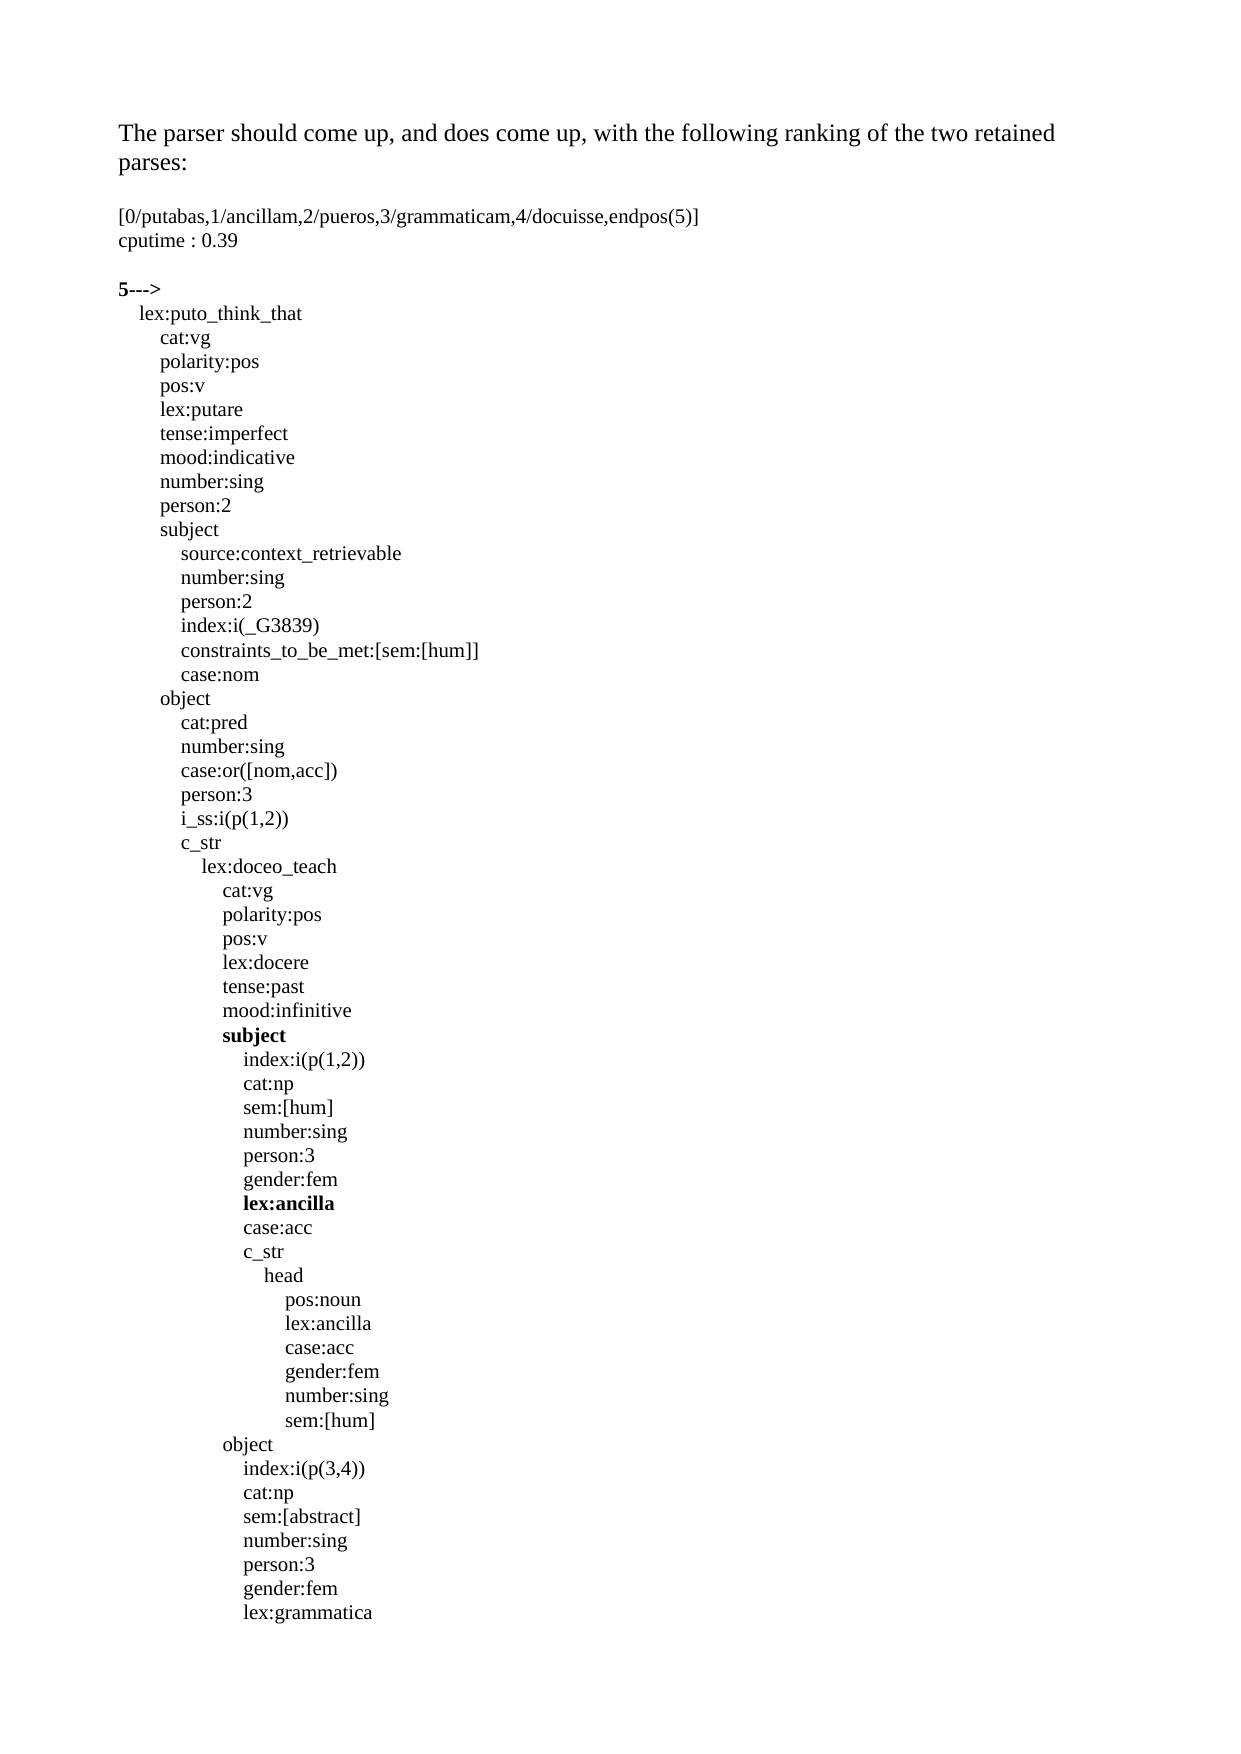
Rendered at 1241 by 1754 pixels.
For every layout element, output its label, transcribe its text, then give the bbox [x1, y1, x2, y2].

text gender:fem [118, 1359, 1122, 1383]
text cat:pred [118, 710, 1122, 734]
text person:3 [118, 1143, 1122, 1167]
text head [118, 1263, 1122, 1287]
text cat:np [118, 1480, 1122, 1504]
text subject [118, 517, 1122, 541]
text lex:puto_think_that [118, 301, 1122, 325]
text person:2 [118, 589, 1122, 613]
text constraints_to_be_met:[sem:[hum]] [118, 637, 1122, 662]
text number:sing [118, 565, 1122, 589]
text case:or([nom,acc]) [118, 758, 1122, 782]
text subject [118, 1022, 1122, 1047]
text c_str [118, 1239, 1122, 1263]
text case:nom [118, 662, 1122, 686]
text polarity:pos [118, 902, 1122, 926]
text lex:ancilla [118, 1311, 1122, 1335]
text cat:vg [118, 325, 1122, 349]
text person:3 [118, 782, 1122, 806]
text case:acc [118, 1215, 1122, 1239]
text number:sing [118, 1383, 1122, 1407]
text sem:[hum] [118, 1407, 1122, 1432]
text person:3 [118, 1552, 1122, 1576]
text sem:[hum] [118, 1095, 1122, 1119]
text lex:grammatica [118, 1600, 1122, 1624]
text number:sing [118, 734, 1122, 758]
text object [118, 686, 1122, 710]
text lex:docere [118, 950, 1122, 974]
text number:sing [118, 1528, 1122, 1552]
text cat:vg [118, 878, 1122, 902]
text gender:fem [118, 1167, 1122, 1191]
text lex:ancilla [118, 1191, 1122, 1215]
text number:sing [118, 1119, 1122, 1143]
text mood:infinitive [118, 998, 1122, 1022]
text source:context_retrievable [118, 541, 1122, 565]
text gender:fem [118, 1576, 1122, 1600]
text sem:[abstract] [118, 1504, 1122, 1528]
text 5---> [118, 277, 1122, 301]
text tense:past [118, 974, 1122, 998]
text number:sing [118, 469, 1122, 493]
text mood:indicative [118, 445, 1122, 469]
text tense:imperfect [118, 421, 1122, 445]
text index:i(_G3839) [118, 613, 1122, 637]
text index:i(p(1,2)) [118, 1047, 1122, 1071]
text pos:v [118, 926, 1122, 950]
text [0/putabas,1/ancillam,2/pueros,3/grammaticam,4/docuisse,endpos(5)] [118, 204, 1122, 228]
text The parser should come up, and does come up, with the following ranking of the two retained parses: [118, 118, 1122, 176]
text cat:np [118, 1071, 1122, 1095]
text pos:noun [118, 1287, 1122, 1311]
text case:acc [118, 1335, 1122, 1359]
text i_ss:i(p(1,2)) [118, 806, 1122, 830]
text index:i(p(3,4)) [118, 1456, 1122, 1480]
text pos:v [118, 373, 1122, 397]
text cputime : 0.39 [118, 228, 1122, 252]
text lex:doceo_teach [118, 854, 1122, 878]
text object [118, 1432, 1122, 1456]
text lex:putare [118, 397, 1122, 421]
text c_str [118, 830, 1122, 854]
text person:2 [118, 493, 1122, 517]
text polarity:pos [118, 349, 1122, 373]
